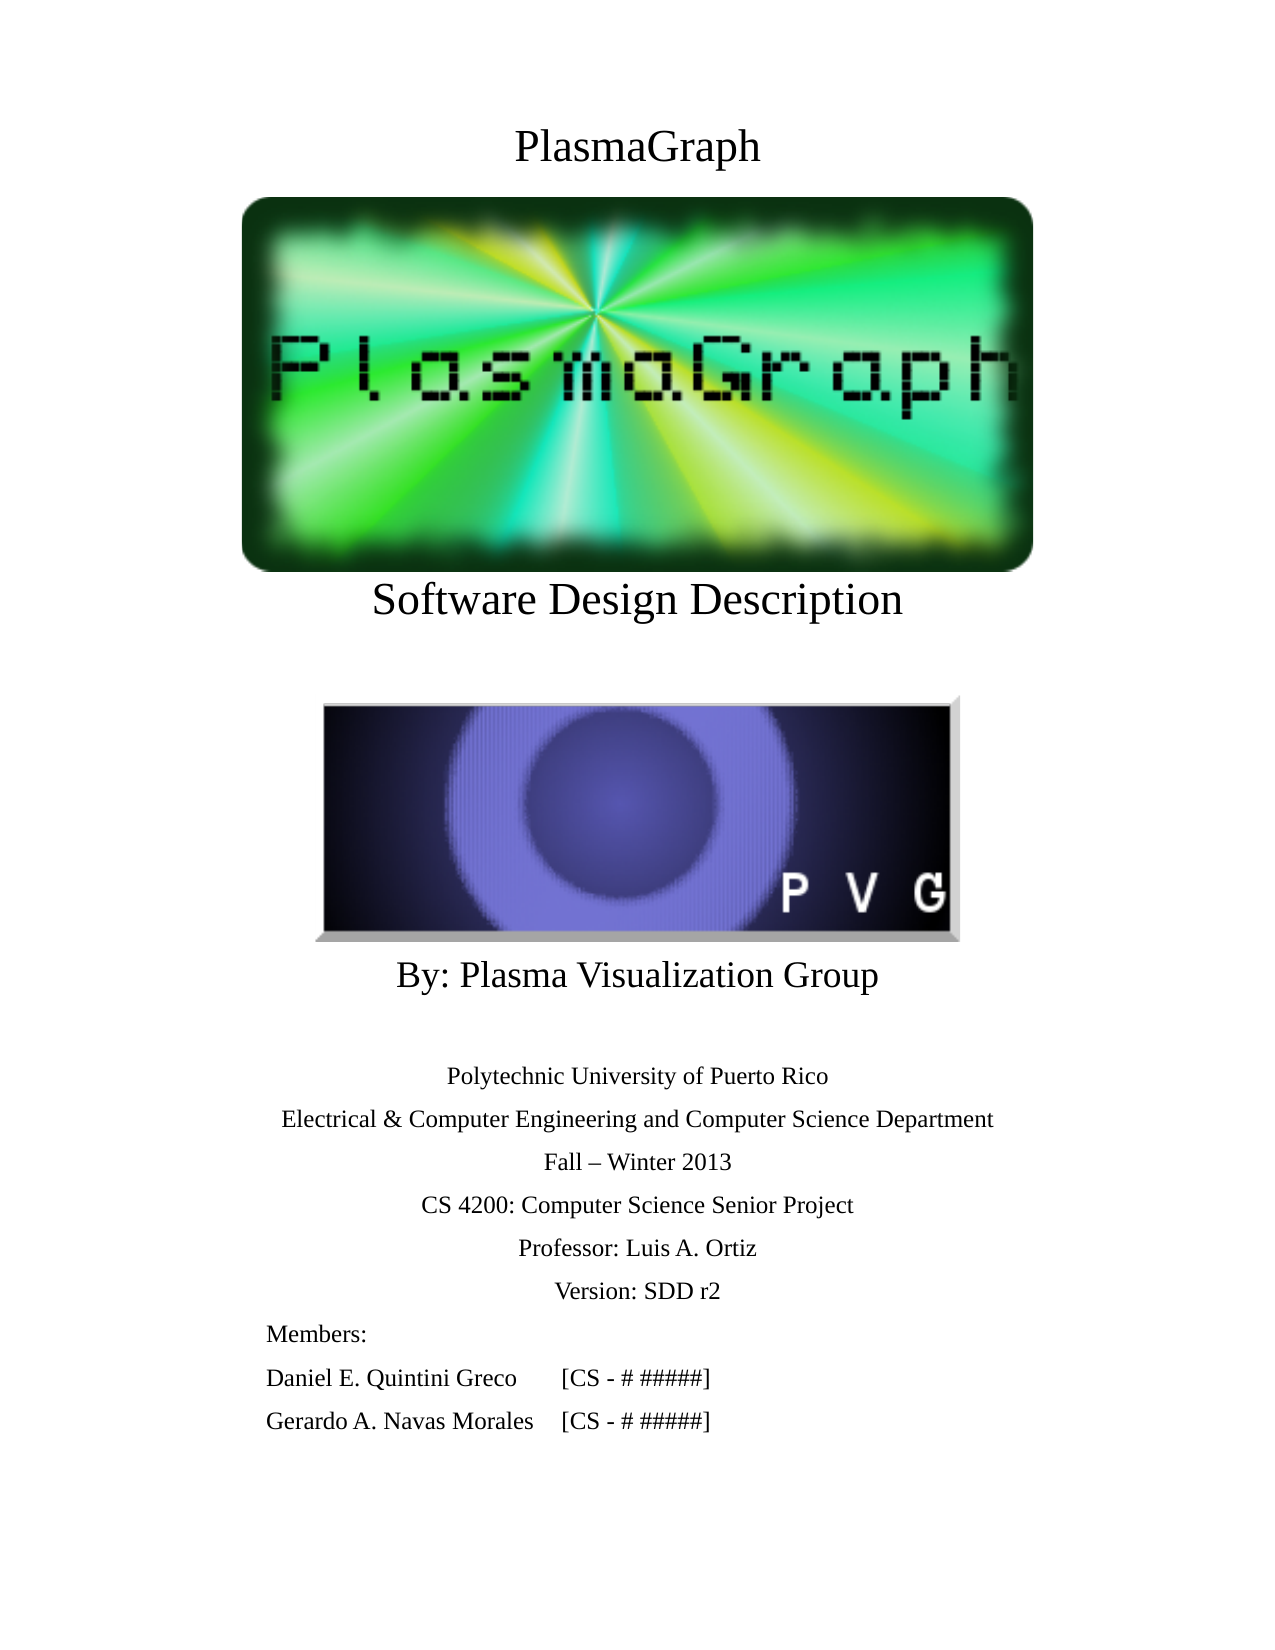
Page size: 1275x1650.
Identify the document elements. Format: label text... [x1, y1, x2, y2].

text Electrical & Computer Engineering and Computer Science Department [118, 1104, 1157, 1133]
text Daniel E. Quintini Greco [CS - # #####] [118, 1363, 1157, 1391]
text PlasmaGraph [118, 118, 1157, 171]
text By: Plasma Visualization Group [118, 953, 1157, 996]
picture [241, 197, 1034, 572]
text Version: SDD r2 [118, 1276, 1157, 1305]
picture [314, 694, 961, 942]
text CS 4200: Computer Science Senior Project [118, 1190, 1157, 1219]
text Polytechnic University of Puerto Rico [118, 1061, 1157, 1089]
text Software Design Description [118, 240, 1157, 625]
text Professor: Luis A. Ortiz [118, 1233, 1157, 1262]
text Fall – Winter 2013 [118, 1147, 1157, 1176]
text Gerardo A. Navas Morales [CS - # #####] [118, 1406, 1157, 1434]
text Members: [118, 1319, 1157, 1348]
